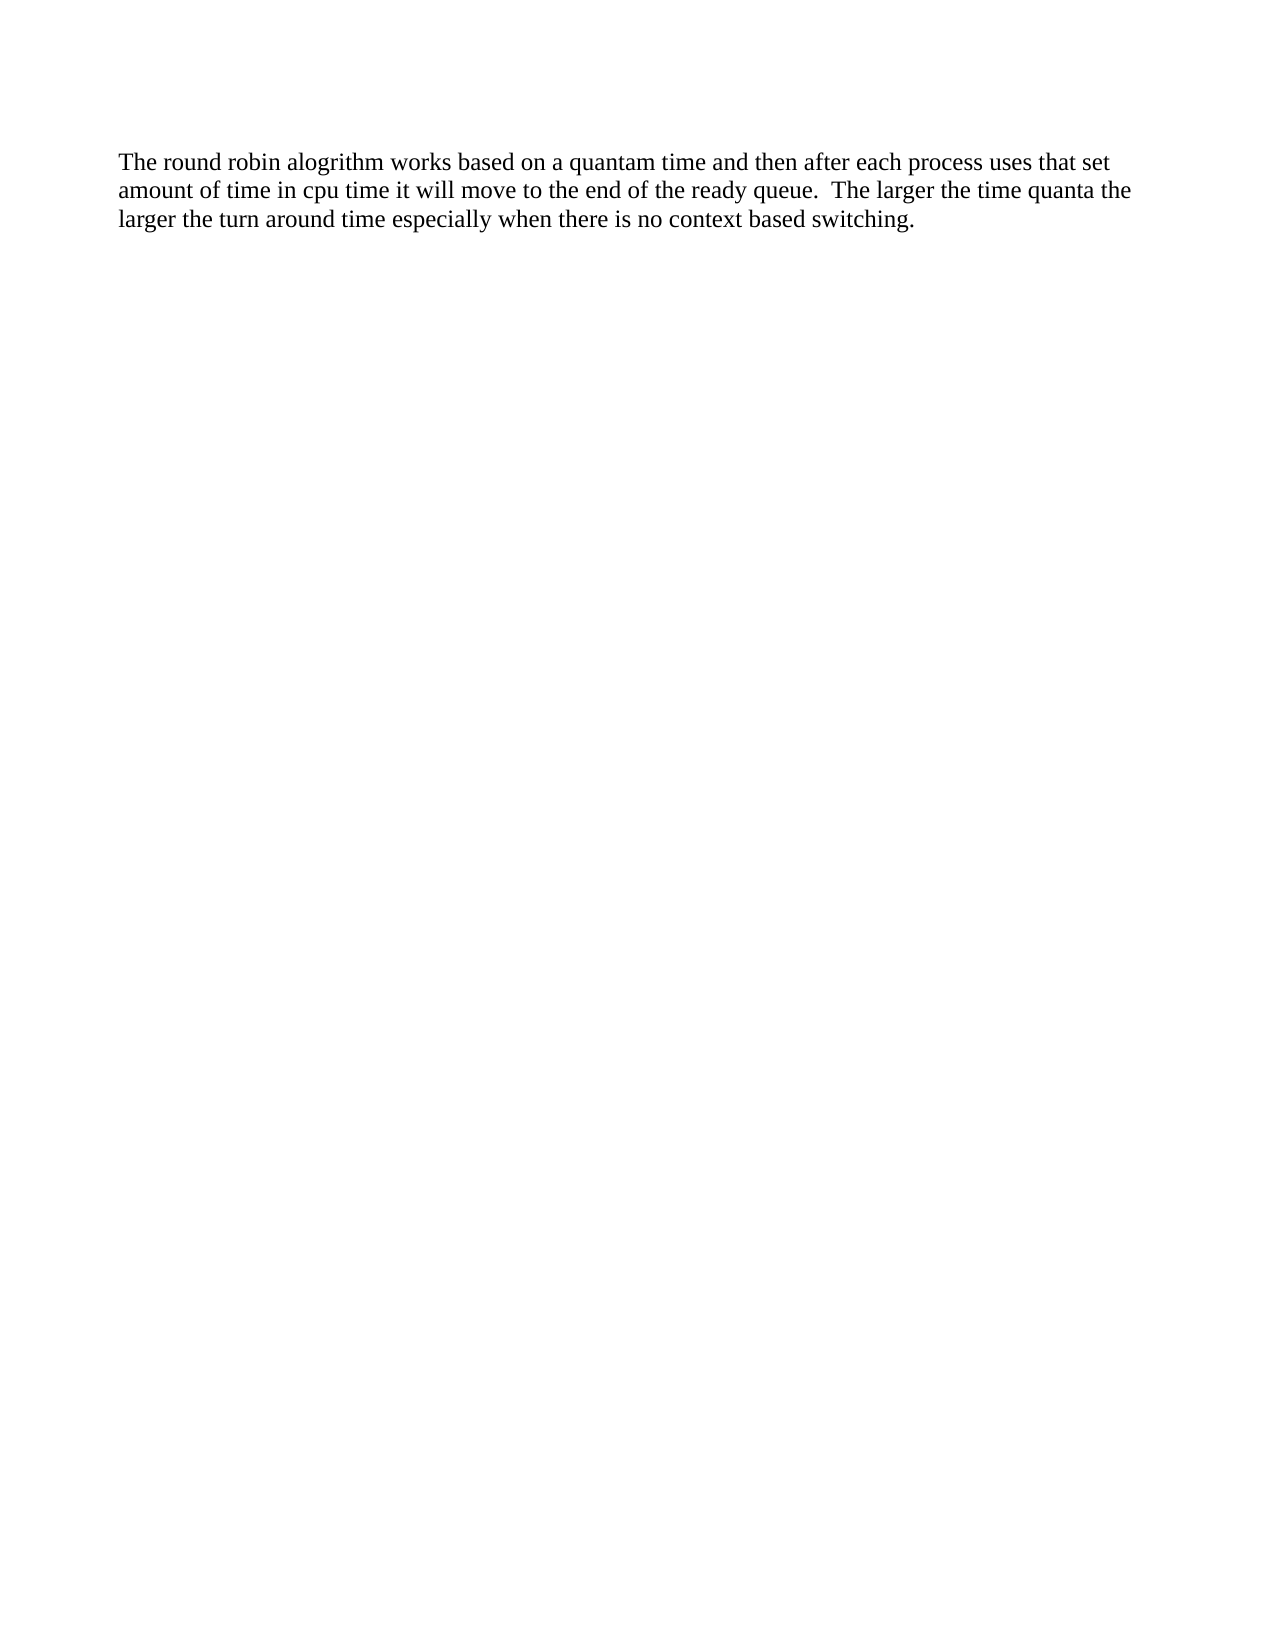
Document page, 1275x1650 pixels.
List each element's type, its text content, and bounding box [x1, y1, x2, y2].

text The round robin alogrithm works based on a quantam time and then after each process uses that set amount of time in cpu time it will move to the end of the ready queue. The larger the time quanta the larger the turn around time especially when there is no context based switching. [118, 147, 1157, 233]
